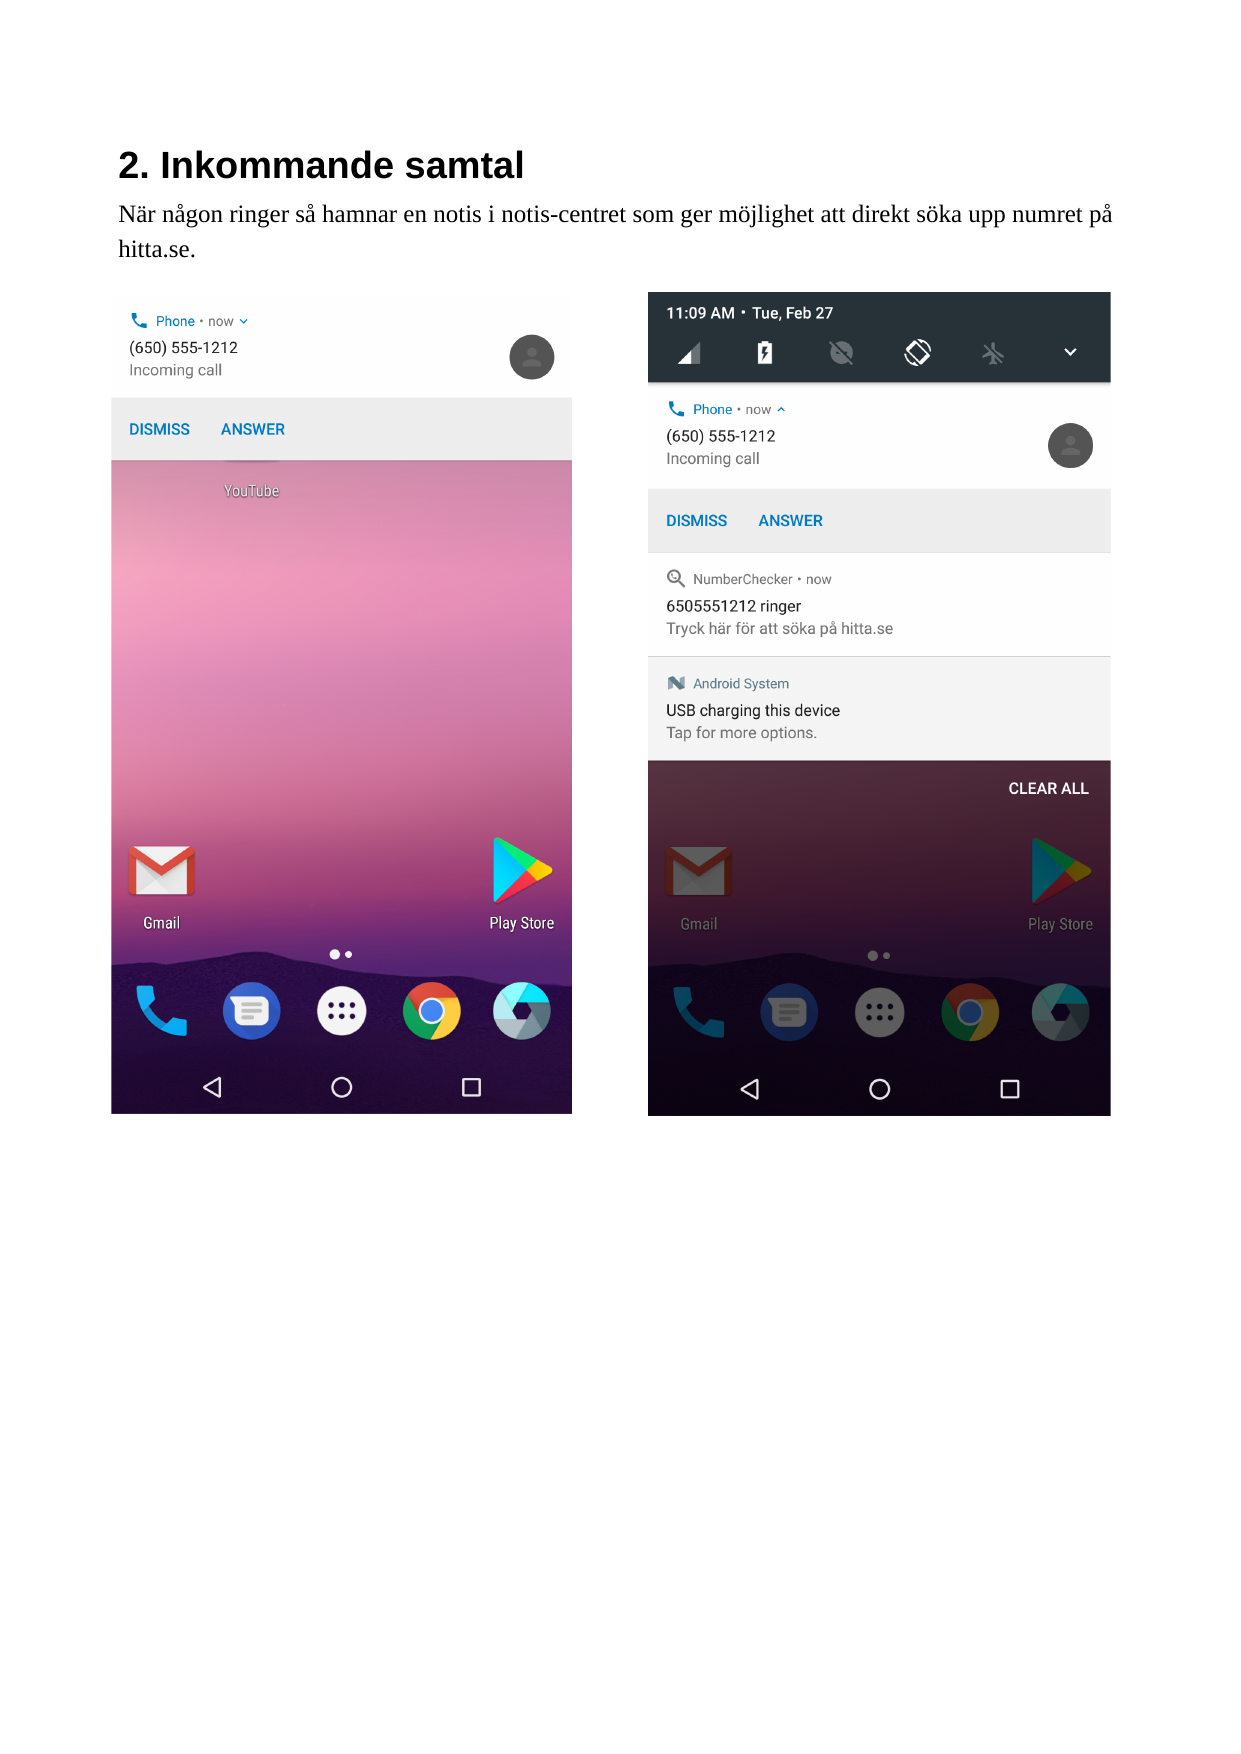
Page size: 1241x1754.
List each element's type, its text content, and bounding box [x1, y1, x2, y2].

text När någon ringer så hamnar en notis i notis-centret som ger möjlighet att direkt söka upp numret på hitta.se. [118, 199, 1122, 262]
subtitle 2. Inkommande samtal [118, 143, 1122, 187]
picture [111, 294, 572, 1114]
picture [648, 292, 1111, 1116]
